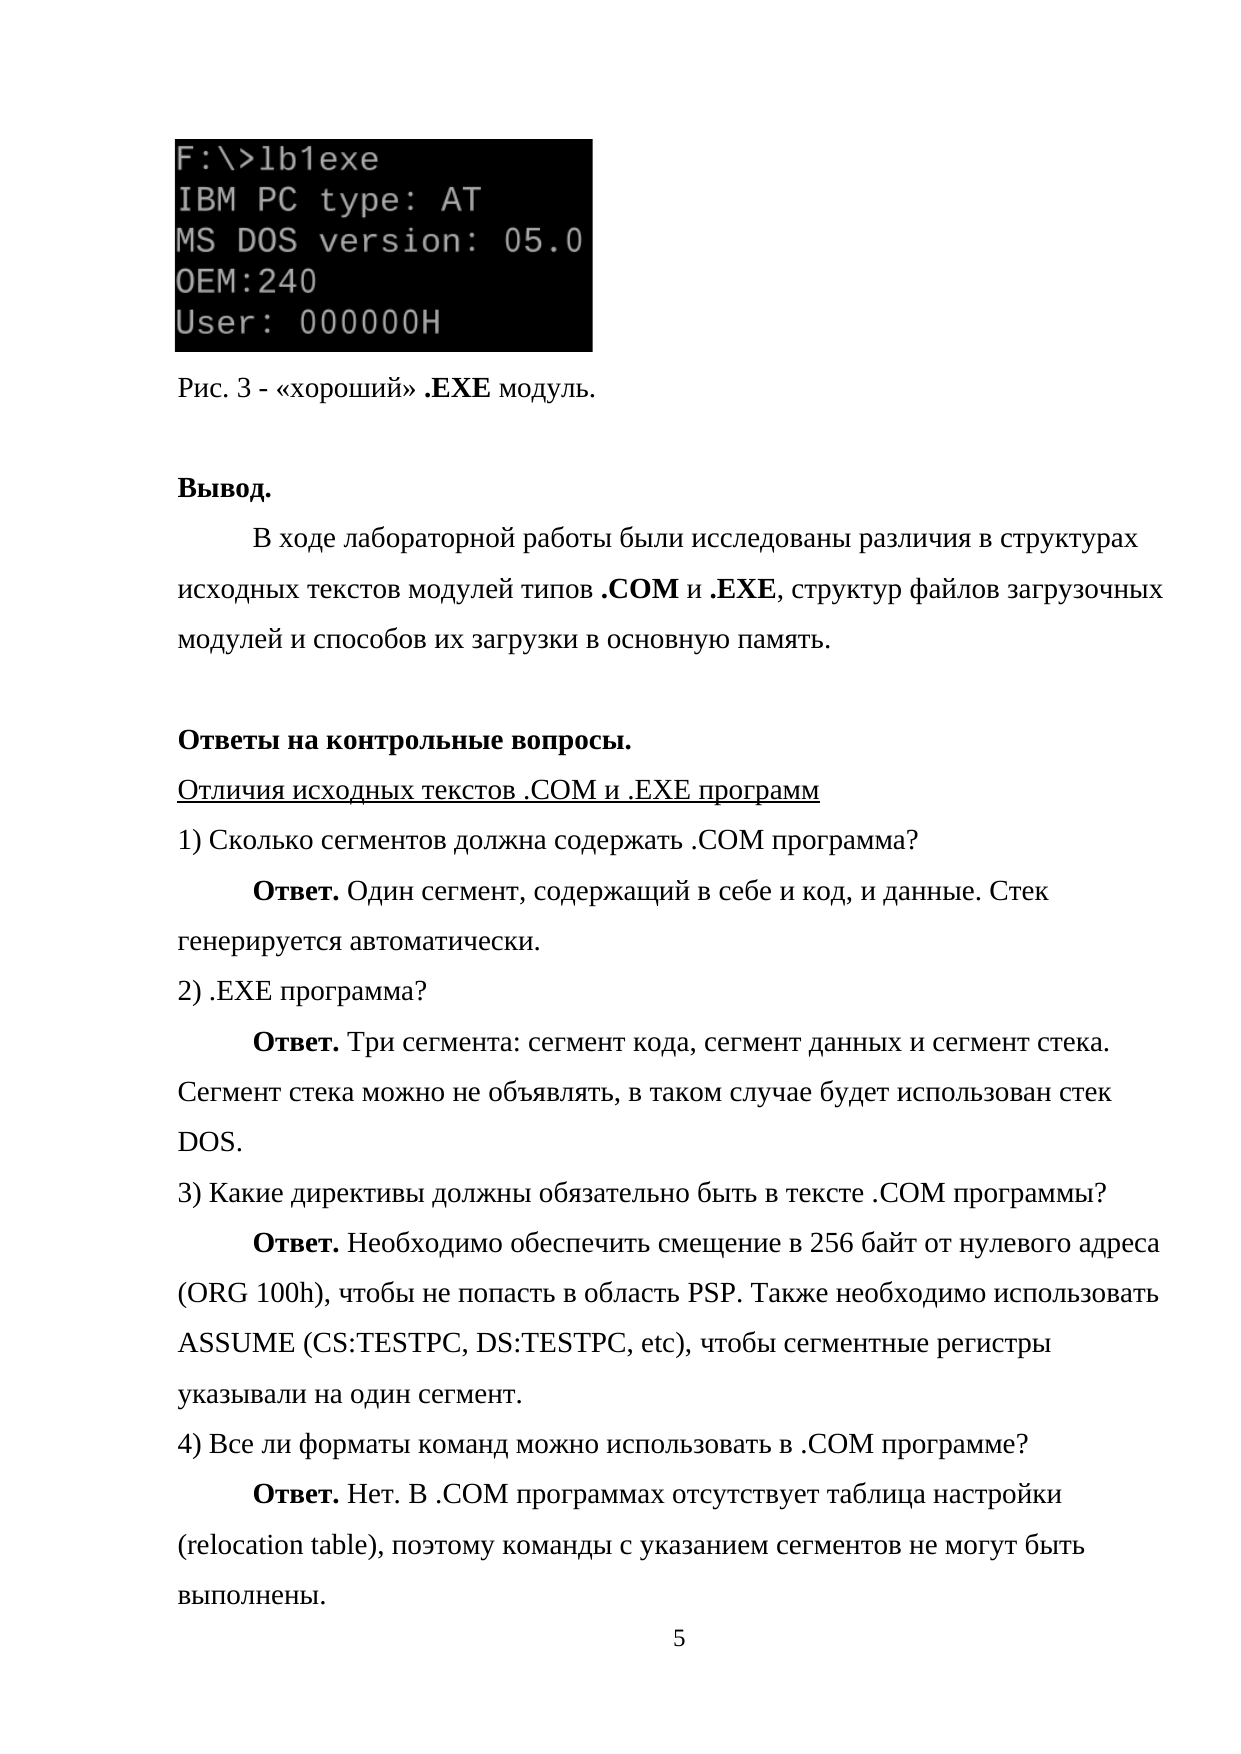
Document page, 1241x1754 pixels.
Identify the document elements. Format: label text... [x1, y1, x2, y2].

text В ходе лабораторной работы были исследованы различия в структурах исходных текстов модулей типов .СОМ и .ЕХЕ, структур файлов загрузочных модулей и способов их загрузки в основную память. [177, 521, 1181, 655]
text Ответ. Три сегмента: сегмент кода, сегмент данных и сегмент стека. Сегмент стека можно не объявлять, в таком случае будет использован стек DOS. [177, 1024, 1181, 1158]
text Ответ. Необходимо обеспечить смещение в 256 байт от нулевого адреса (ORG 100h), чтобы не попасть в область PSP. Также необходимо использовать ASSUME (CS:TESTPC, DS:TESTPC, etc), чтобы сегментные регистры указывали на один сегмент. [177, 1225, 1181, 1409]
text Ответ. Один сегмент, содержащий в себе и код, и данные. Стек генерируется автоматически. [177, 873, 1181, 957]
picture [174, 139, 593, 352]
text 4) Все ли форматы команд можно использовать в .COM программе? [177, 1426, 1181, 1460]
text 3) Какие директивы должны обязательно быть в тексте .COM программы? [177, 1175, 1181, 1208]
text 2) .EXE программа? [177, 973, 1181, 1007]
text Ответ. Нет. В .COM программах отсутствует таблица настройки (relocation table), поэтому команды с указанием сегментов не могут быть выполнены. [177, 1477, 1181, 1611]
text 1) Сколько сегментов должна содержать .COM программа? [177, 822, 1181, 856]
text Вывод. [177, 470, 1181, 504]
text Ответы на контрольные вопросы. [177, 722, 1181, 755]
text Рис. 3 - «хороший» .EXE модуль. [177, 370, 1181, 403]
text Отличия исходных текстов .COM и .EXE программ [177, 772, 1181, 806]
